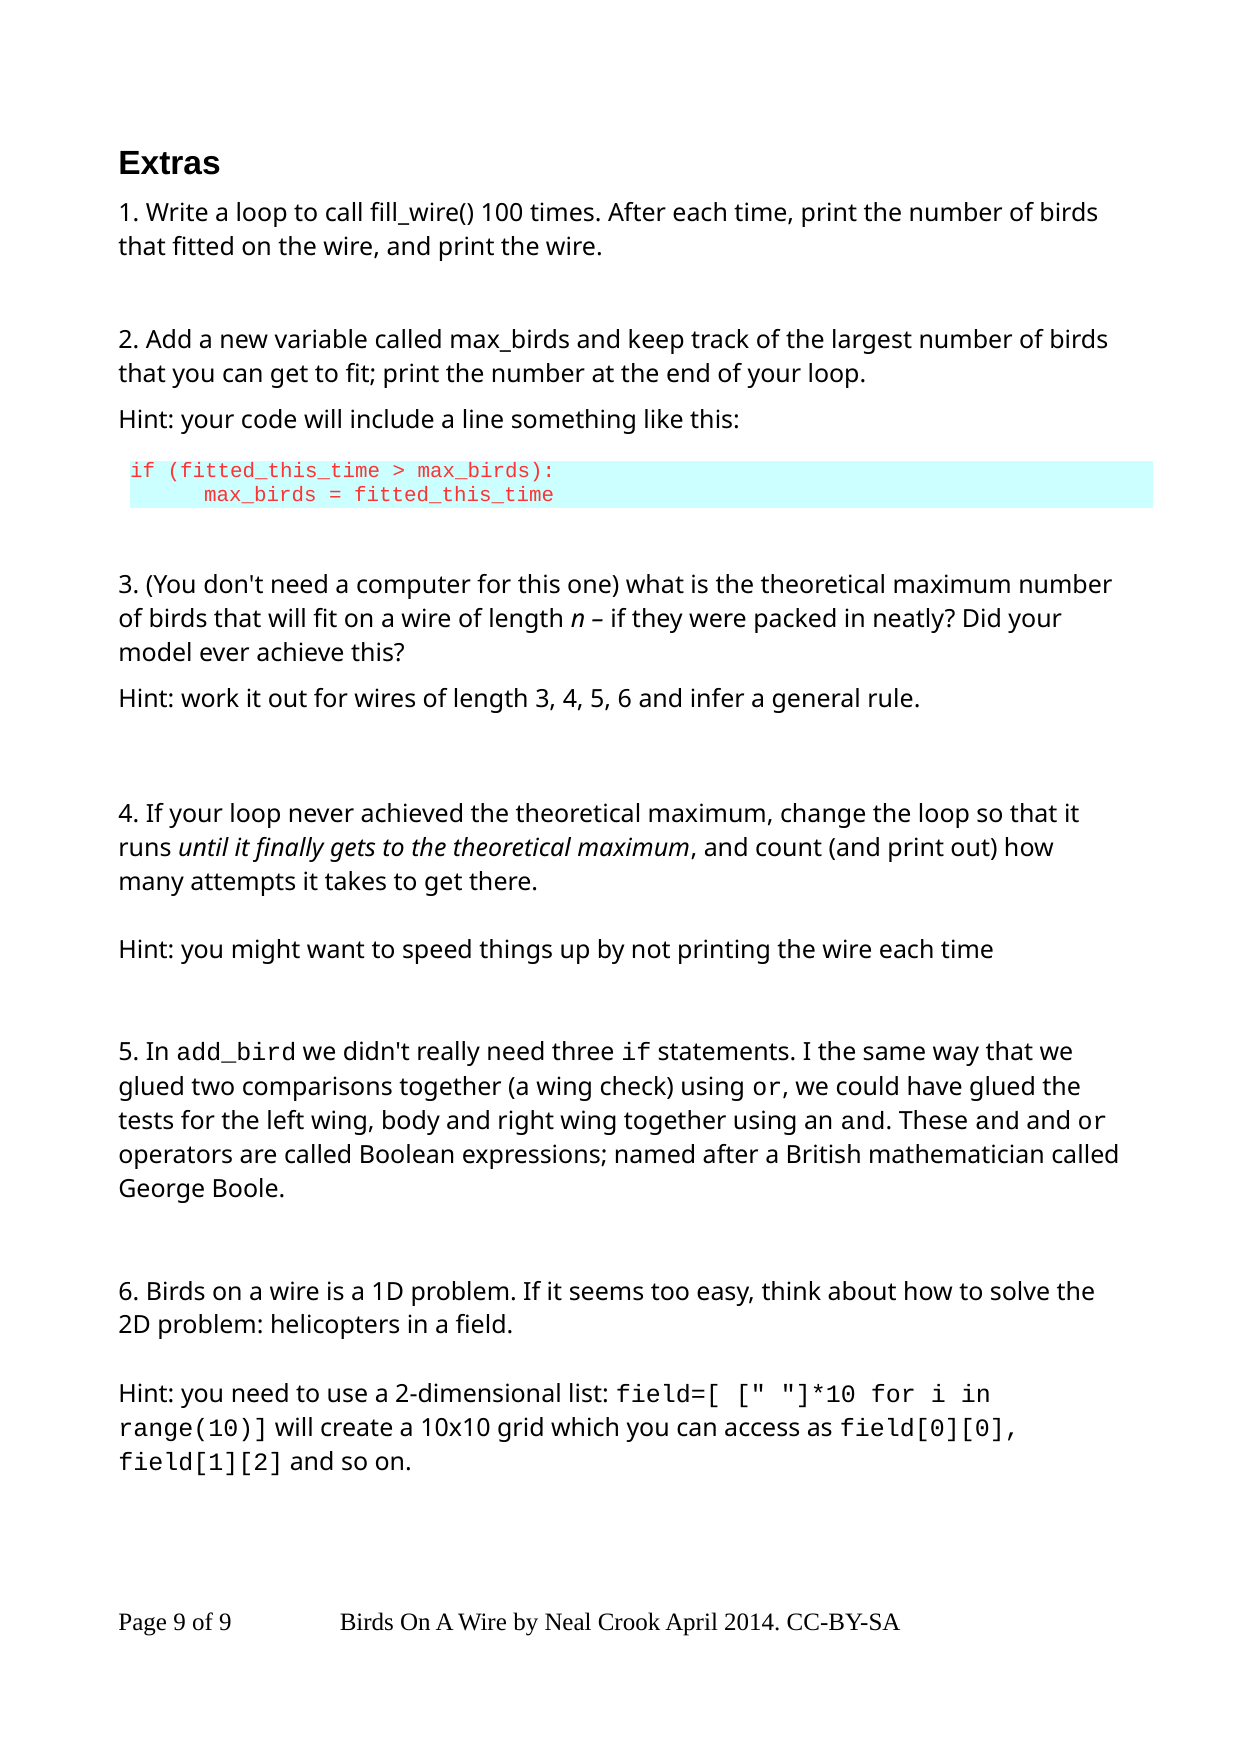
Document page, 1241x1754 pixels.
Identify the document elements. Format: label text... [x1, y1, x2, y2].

text Hint: you need to use a 2-dimensional list: field=[ [" "]*10 for i in range(10)] will create a 10x10 grid which you can access as field[0][0], field[1][2] and so on. [118, 1375, 1122, 1478]
text 1. Write a loop to call fill_wire() 100 times. After each time, print the number of birds that fitted on the wire, and print the wire. [118, 194, 1122, 262]
text max_birds = fitted_this_time [130, 484, 1153, 508]
text Hint: work it out for wires of length 3, 4, 5, 6 and infer a general rule. [118, 681, 1122, 715]
text 3. (You don't need a computer for this one) what is the theoretical maximum number of birds that will fit on a wire of length n – if they were packed in neatly? Did your model ever achieve this? [118, 566, 1122, 668]
subtitle Extras [118, 143, 1122, 182]
text Hint: you might want to speed things up by not printing the wire each time [118, 932, 1122, 966]
text 2. Add a new variable called max_birds and keep track of the largest number of birds that you can get to fit; print the number at the end of your loop. [118, 321, 1122, 389]
text 5. In add_bird we didn't really need three if statements. I the same way that we glued two comparisons together (a wing check) using or, we could have glued the tests for the left wing, body and right wing together using an and. These and and or operators are called Boolean expressions; named after a British mathematician called George Boole. [118, 1034, 1122, 1205]
text if (fitted_this_time > max_birds): [130, 461, 1153, 484]
text 6. Birds on a wire is a 1D problem. If it seems too easy, think about how to solve the 2D problem: helicopters in a field. [118, 1273, 1122, 1341]
text 4. If your loop never achieved the theoretical maximum, change the loop so that it runs until it finally gets to the theoretical maximum, and count (and print out) how many attempts it takes to get there. [118, 796, 1122, 898]
text Hint: your code will include a line something like this: [118, 402, 1122, 436]
